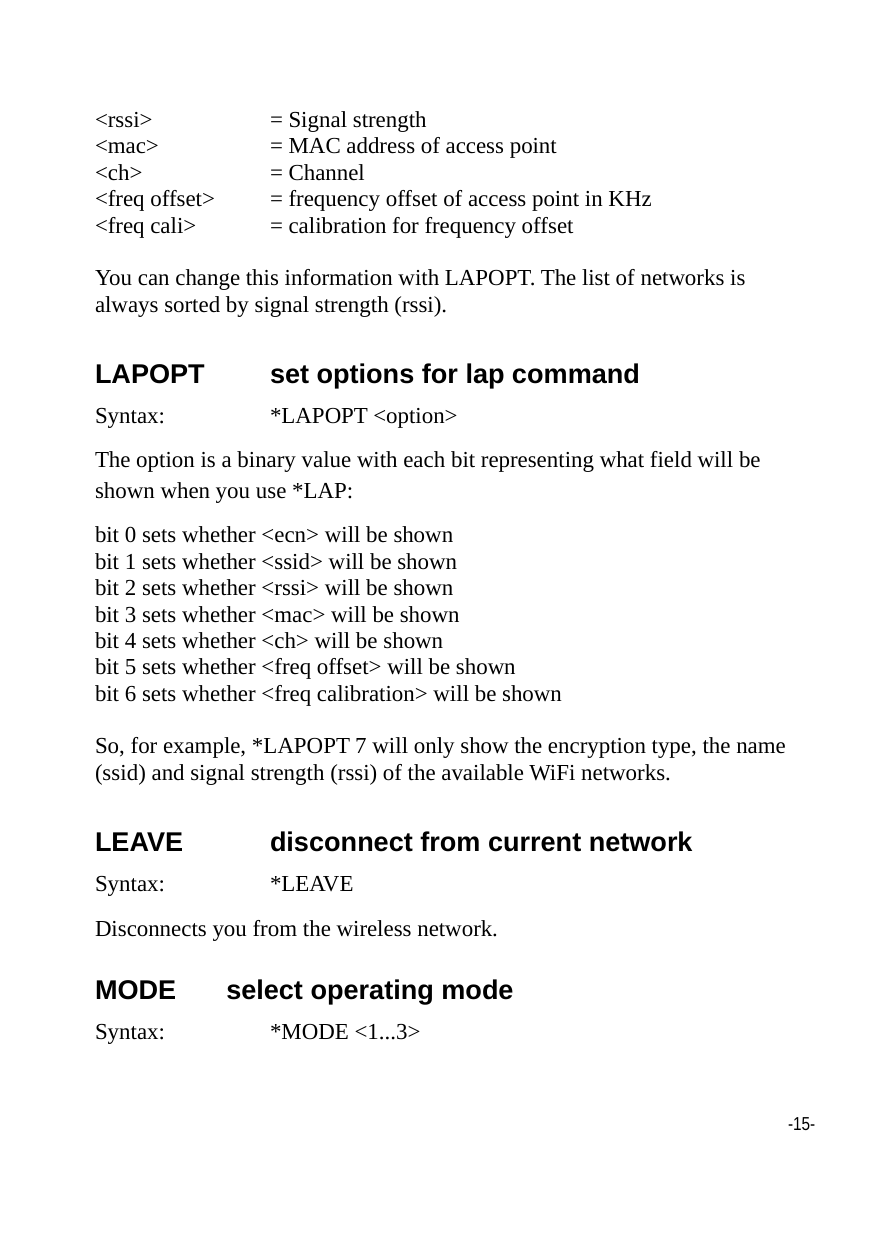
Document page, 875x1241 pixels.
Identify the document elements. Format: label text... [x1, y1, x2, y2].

text bit 0 sets whether <ecn> will be shown [95, 522, 815, 548]
text <rssi> = Signal strength [95, 106, 815, 133]
text <freq cali> = calibration for frequency offset [95, 212, 815, 238]
text <ch> = Channel [95, 159, 815, 185]
text <mac> = MAC address of access point [95, 133, 815, 159]
text The option is a binary value with each bit representing what field will be shown when you use *LAP: [95, 447, 815, 503]
text bit 4 sets whether <ch> will be shown [95, 627, 815, 653]
text <freq offset> = frequency offset of access point in KHz [95, 185, 815, 212]
text Syntax: *LEAVE [95, 870, 815, 896]
text So, for example, *LAPOPT 7 will only show the encryption type, the name (ssid) and signal strength (rssi) of the available WiFi networks. [95, 732, 815, 785]
text Syntax: *LAPOPT <option> [95, 402, 815, 428]
text bit 3 sets whether <mac> will be shown [95, 601, 815, 627]
subtitle LEAVE disconnect from current network [95, 826, 815, 857]
subtitle LAPOPT set options for lap command [95, 358, 815, 389]
text bit 2 sets whether <rssi> will be shown [95, 574, 815, 601]
text Disconnects you from the wireless network. [95, 914, 815, 941]
subtitle MODE select operating mode [95, 974, 815, 1005]
text bit 6 sets whether <freq calibration> will be shown [95, 680, 815, 706]
text You can change this information with LAPOPT. The list of networks is always sorted by signal strength (rssi). [95, 264, 815, 317]
text Syntax: *MODE <1...3> [95, 1018, 815, 1044]
text bit 1 sets whether <ssid> will be shown [95, 548, 815, 574]
text bit 5 sets whether <freq offset> will be shown [95, 653, 815, 680]
